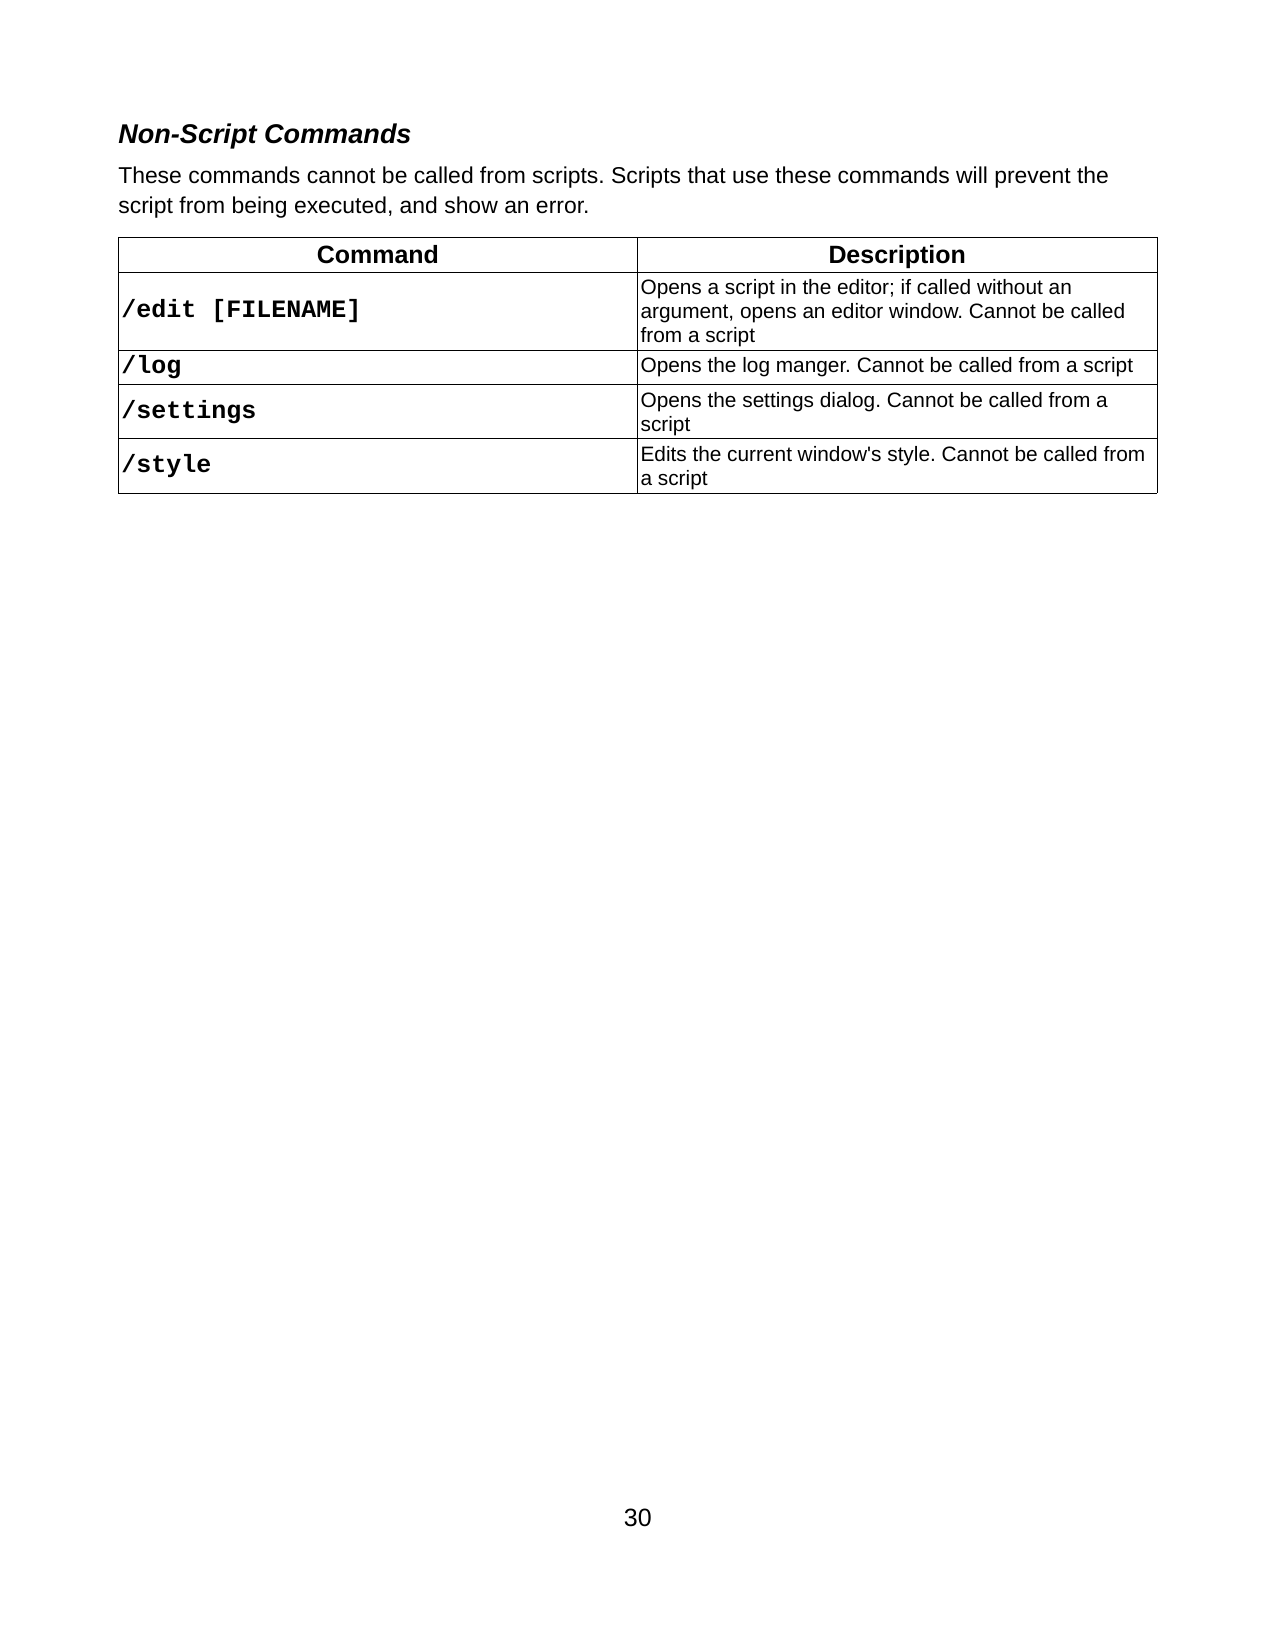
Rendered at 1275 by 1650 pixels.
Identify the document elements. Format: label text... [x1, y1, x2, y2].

table_cell /settings [119, 385, 637, 438]
table_cell Opens the log manger. Cannot be called from a script [638, 351, 1157, 384]
table_cell Edits the current window's style. Cannot be called from a script [638, 439, 1157, 492]
table_header Command [119, 238, 637, 272]
table_cell /log [119, 351, 637, 384]
subtitle Non-Script Commands [118, 118, 1157, 149]
table_cell /style [119, 439, 637, 492]
text These commands cannot be called from scripts. Scripts that use these commands will prevent the script from being executed, and show an error. [118, 162, 1157, 218]
table_cell /edit [FILENAME] [119, 273, 637, 350]
table_cell Opens a script in the editor; if called without an argument, opens an editor window. Cannot be called from a script [638, 273, 1157, 350]
table_cell Opens the settings dialog. Cannot be called from a script [638, 385, 1157, 438]
table_header Description [638, 238, 1157, 272]
